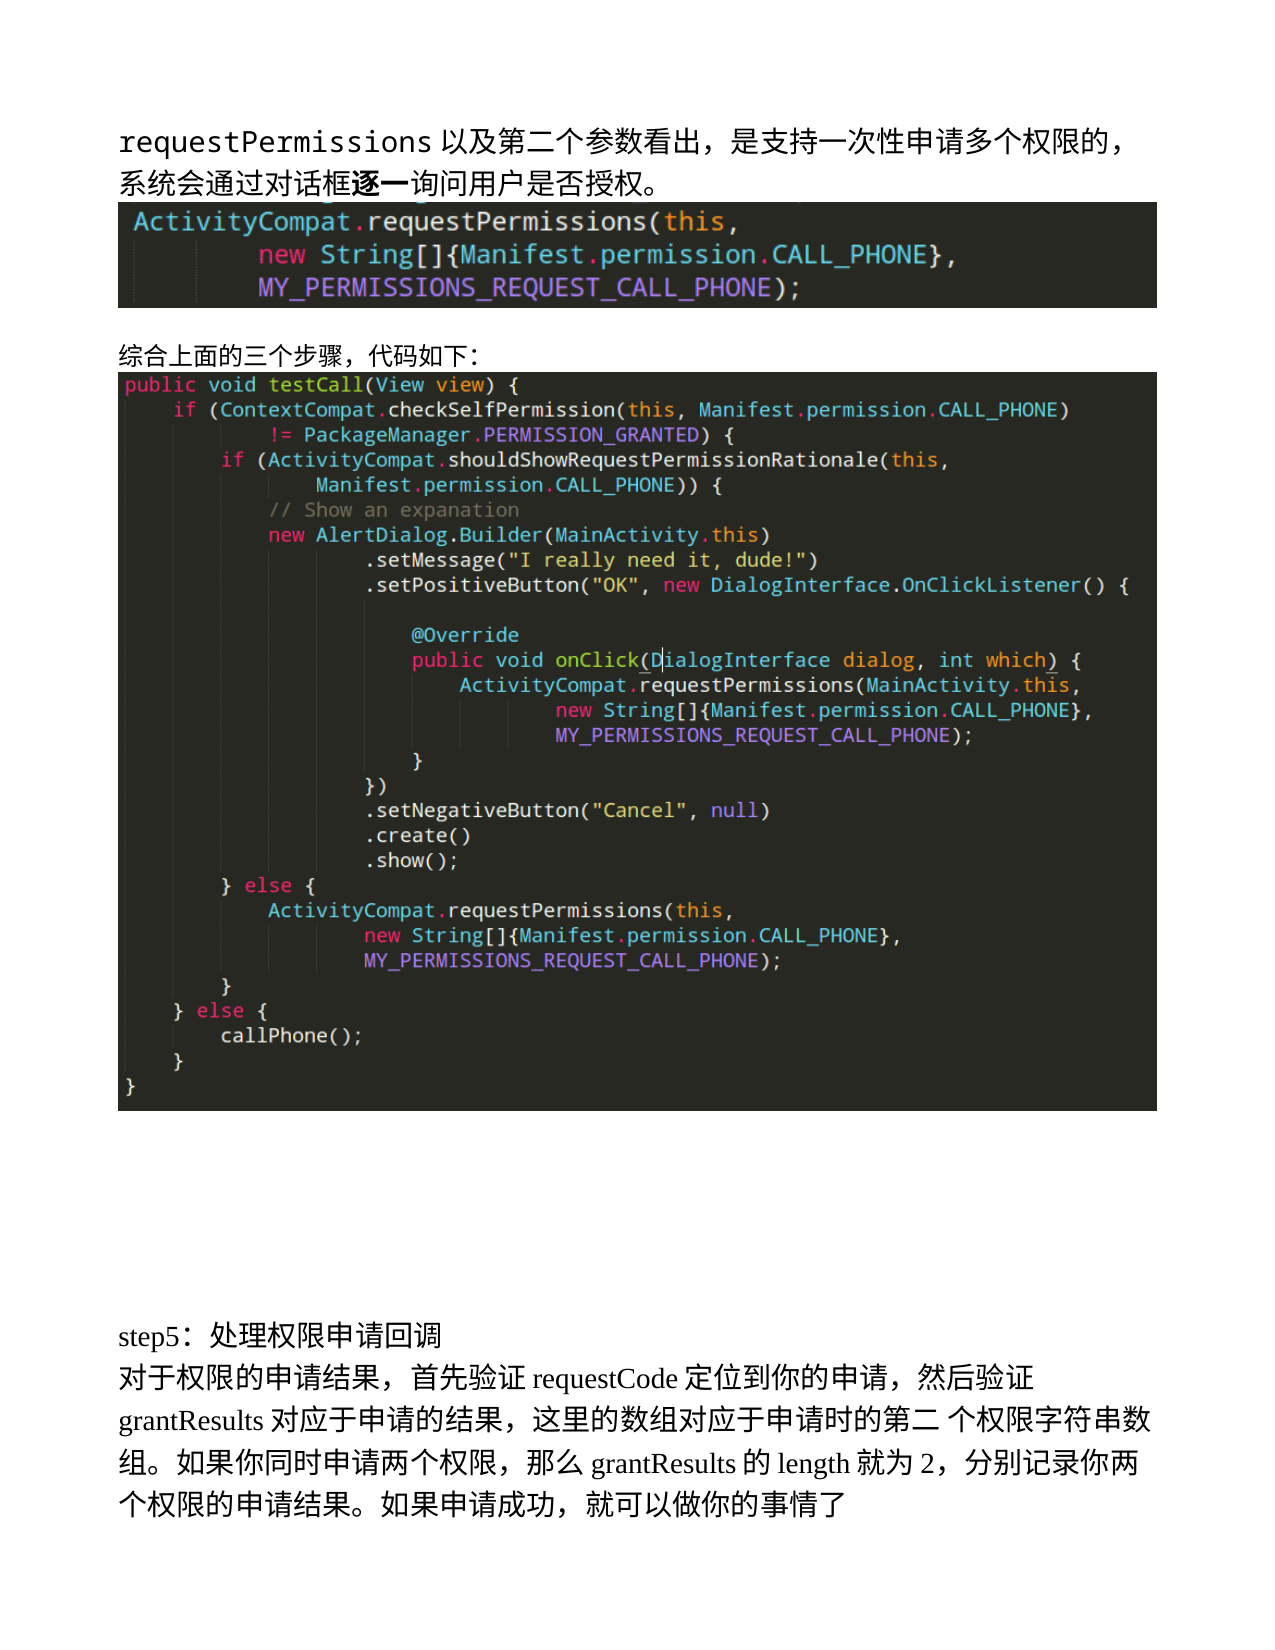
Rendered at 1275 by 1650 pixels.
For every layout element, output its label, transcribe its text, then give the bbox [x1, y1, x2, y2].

text 综合上面的三个步骤，代码如下： [118, 336, 1157, 372]
picture [118, 372, 1157, 1111]
text requestPermissions以及第二个参数看出，是支持一次性申请多个权限的，系统会通过对话框逐一询问用户是否授权。 [118, 118, 1157, 202]
picture [118, 202, 1157, 308]
text step5：处理权限申请回调 [118, 1312, 1157, 1354]
text 对于权限的申请结果，首先验证requestCode定位到你的申请，然后验证grantResults对应于申请的结果，这里的数组对应于申请时的第二 个权限字符串数组。如果你同时申请两个权限，那么grantResults的length就为2，分别记录你两个权限的申请结果。如果申请成功，就可以做你的事情了 [118, 1354, 1157, 1524]
